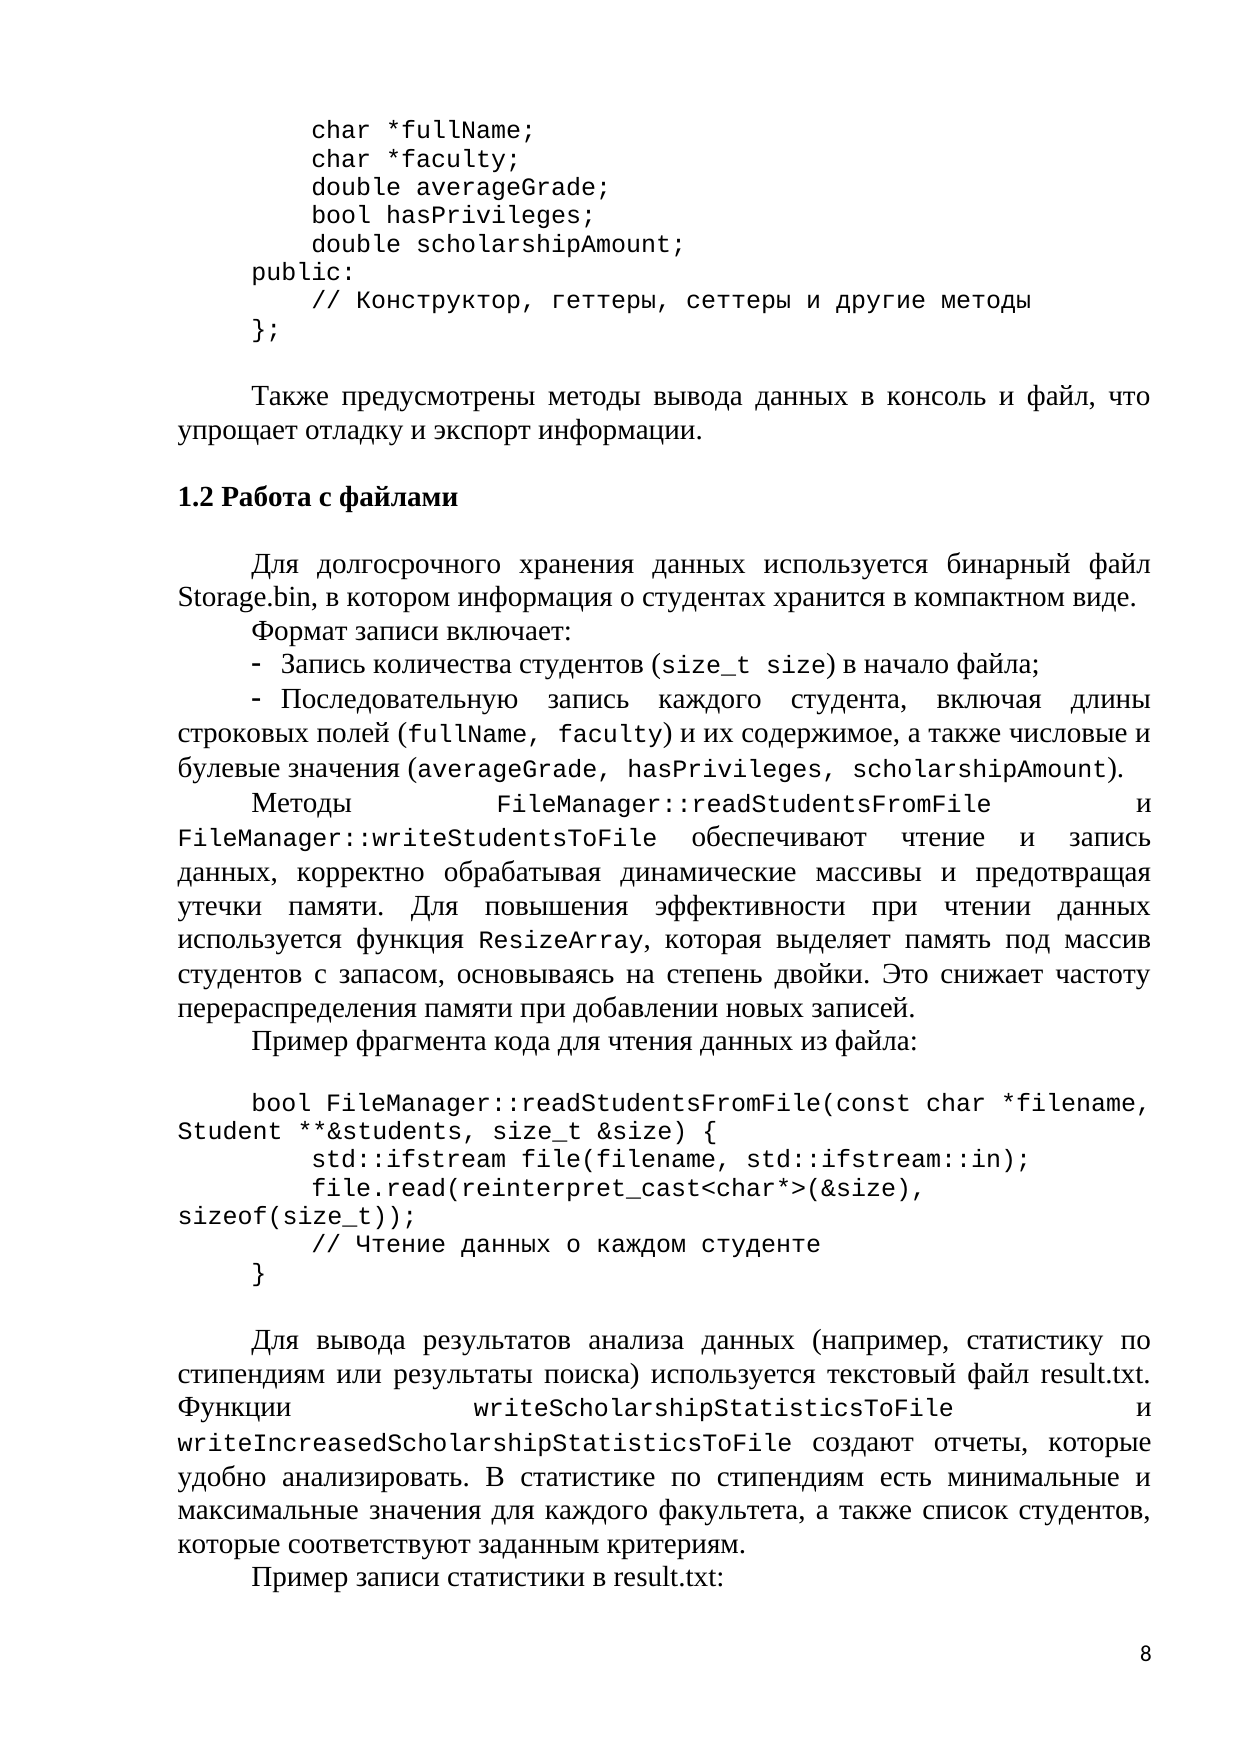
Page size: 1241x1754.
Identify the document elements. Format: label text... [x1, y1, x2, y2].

text bool FileManager::readStudentsFromFile(const char *filename, Student **&students, size_t &size) { [177, 1090, 1152, 1147]
text Методы FileManager::readStudentsFromFile и FileManager::writeStudentsToFile обеспечивают чтение и запись данных, корректно обрабатывая динамические массивы и предотвращая утечки памяти. Для повышения эффективности при чтении данных используется функция ResizeArray, которая выделяет память под массив студентов с запасом, основываясь на степень двойки. Это снижает частоту перераспределения памяти при добавлении новых записей. [177, 785, 1152, 1023]
text double averageGrade; [177, 175, 1152, 203]
list Запись количества студентов (size_t size) в начало файла; [177, 647, 1152, 681]
text double scholarshipAmount; [177, 231, 1152, 260]
text file.read(reinterpret_cast<char*>(&size), sizeof(size_t)); [177, 1175, 1152, 1232]
text } [177, 1260, 1152, 1289]
text std::ifstream file(filename, std::ifstream::in); [177, 1147, 1152, 1175]
text char *faculty; [177, 146, 1152, 175]
text // Конструктор, геттеры, сеттеры и другие методы [177, 288, 1152, 316]
text Также предусмотрены методы вывода данных в консоль и файл, что упрощает отладку и экспорт информации. [177, 378, 1152, 445]
text Пример фрагмента кода для чтения данных из файла: [177, 1023, 1152, 1057]
text }; [177, 316, 1152, 345]
text Формат записи включает: [177, 613, 1152, 647]
text // Чтение данных о каждом студенте [177, 1232, 1152, 1260]
text bool hasPrivileges; [177, 203, 1152, 231]
text Пример записи статистики в result.txt: [177, 1559, 1152, 1593]
subtitle 1.2 Работа с файлами [177, 479, 1152, 512]
text public: [177, 260, 1152, 288]
text char *fullName; [177, 118, 1152, 146]
text Для вывода результатов анализа данных (например, статистику по стипендиям или результаты поиска) используется текстовый файл result.txt. Функции writeScholarshipStatisticsToFile и writeIncreasedScholarshipStatisticsToFile создают отчеты, которые удобно анализировать. В статистике по стипендиям есть минимальные и максимальные значения для каждого факультета, а также список студентов, которые соответствуют заданным критериям. [177, 1322, 1152, 1559]
list Последовательную запись каждого студента, включая длины строковых полей (fullName, faculty) и их содержимое, а также числовые и булевые значения (averageGrade, hasPrivileges, scholarshipAmount). [177, 681, 1152, 785]
text Для долгосрочного хранения данных используется бинарный файл Storage.bin, в котором информация о студентах хранится в компактном виде. [177, 546, 1152, 613]
